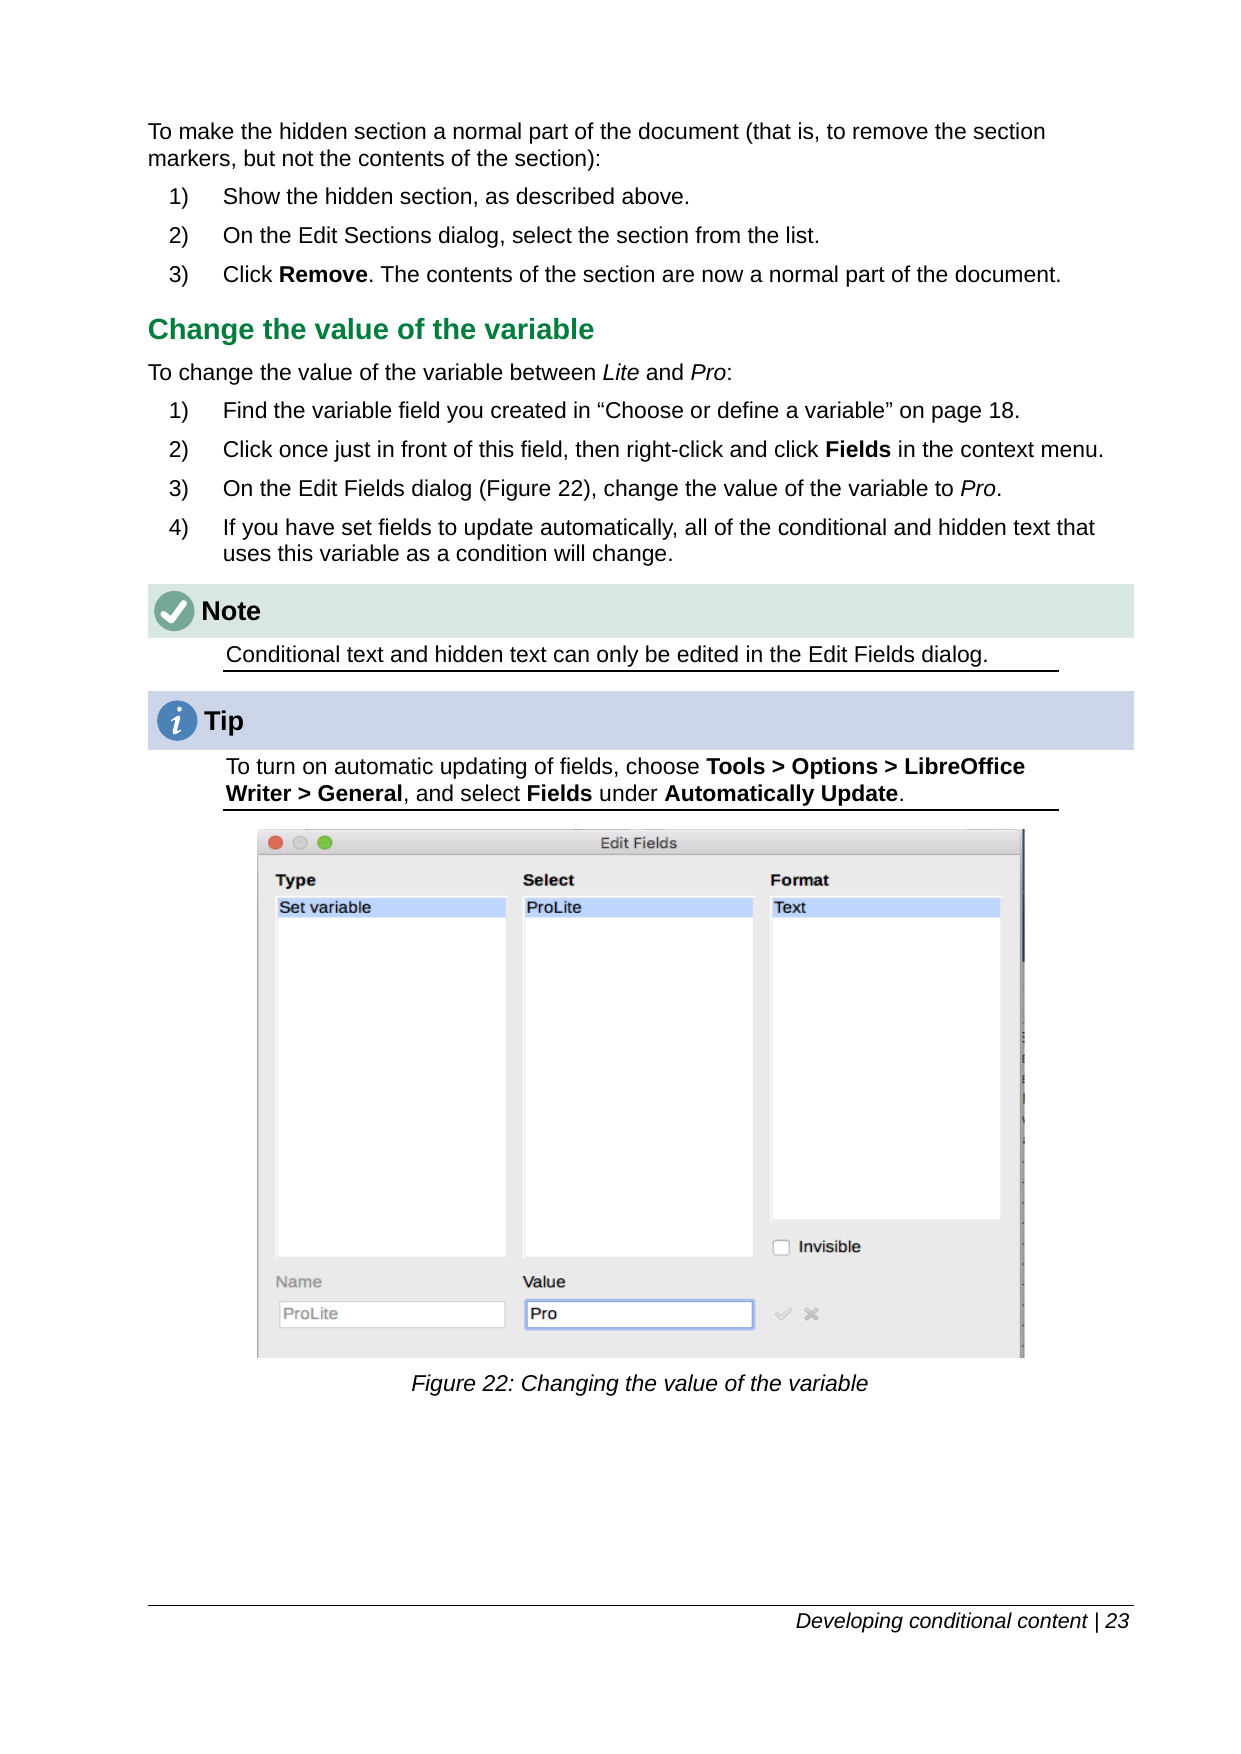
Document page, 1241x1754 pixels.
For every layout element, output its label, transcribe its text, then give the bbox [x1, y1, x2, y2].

list Find the variable field you created in “Choose or define a variable” on page 18. [189, 397, 1134, 424]
text Conditional text and hidden text can only be edited in the Edit Fields dialog. [223, 638, 1059, 670]
list On the Edit Fields dialog (Figure 22), change the value of the variable to Pro. [189, 475, 1134, 501]
text Figure 22: Changing the value of the variable [257, 1370, 1025, 1397]
text To turn on automatic updating of fields, choose Tools > Options > LibreOffice Writer > General, and select Fields under Automatically Update. [223, 750, 1059, 809]
list To change the value of the variable between Lite and Pro: [148, 358, 1134, 385]
picture [257, 829, 1025, 1358]
subtitle Tip [148, 691, 1134, 750]
list If you have set fields to update automatically, all of the conditional and hidden text that uses this variable as a condition will change. [189, 514, 1134, 567]
subtitle Note [148, 584, 1134, 638]
list Click once just in front of this field, then right-click and click Fields in the context menu. [189, 436, 1134, 462]
list Click Remove. The contents of the section are now a normal part of the document. [189, 261, 1134, 287]
list Show the hidden section, as described above. [189, 183, 1134, 210]
subtitle Change the value of the variable [148, 312, 1134, 346]
list On the Edit Sections dialog, select the section from the list. [189, 222, 1134, 248]
list To make the hidden section a normal part of the document (that is, to remove the section markers, but not the contents of the section): [148, 118, 1134, 171]
